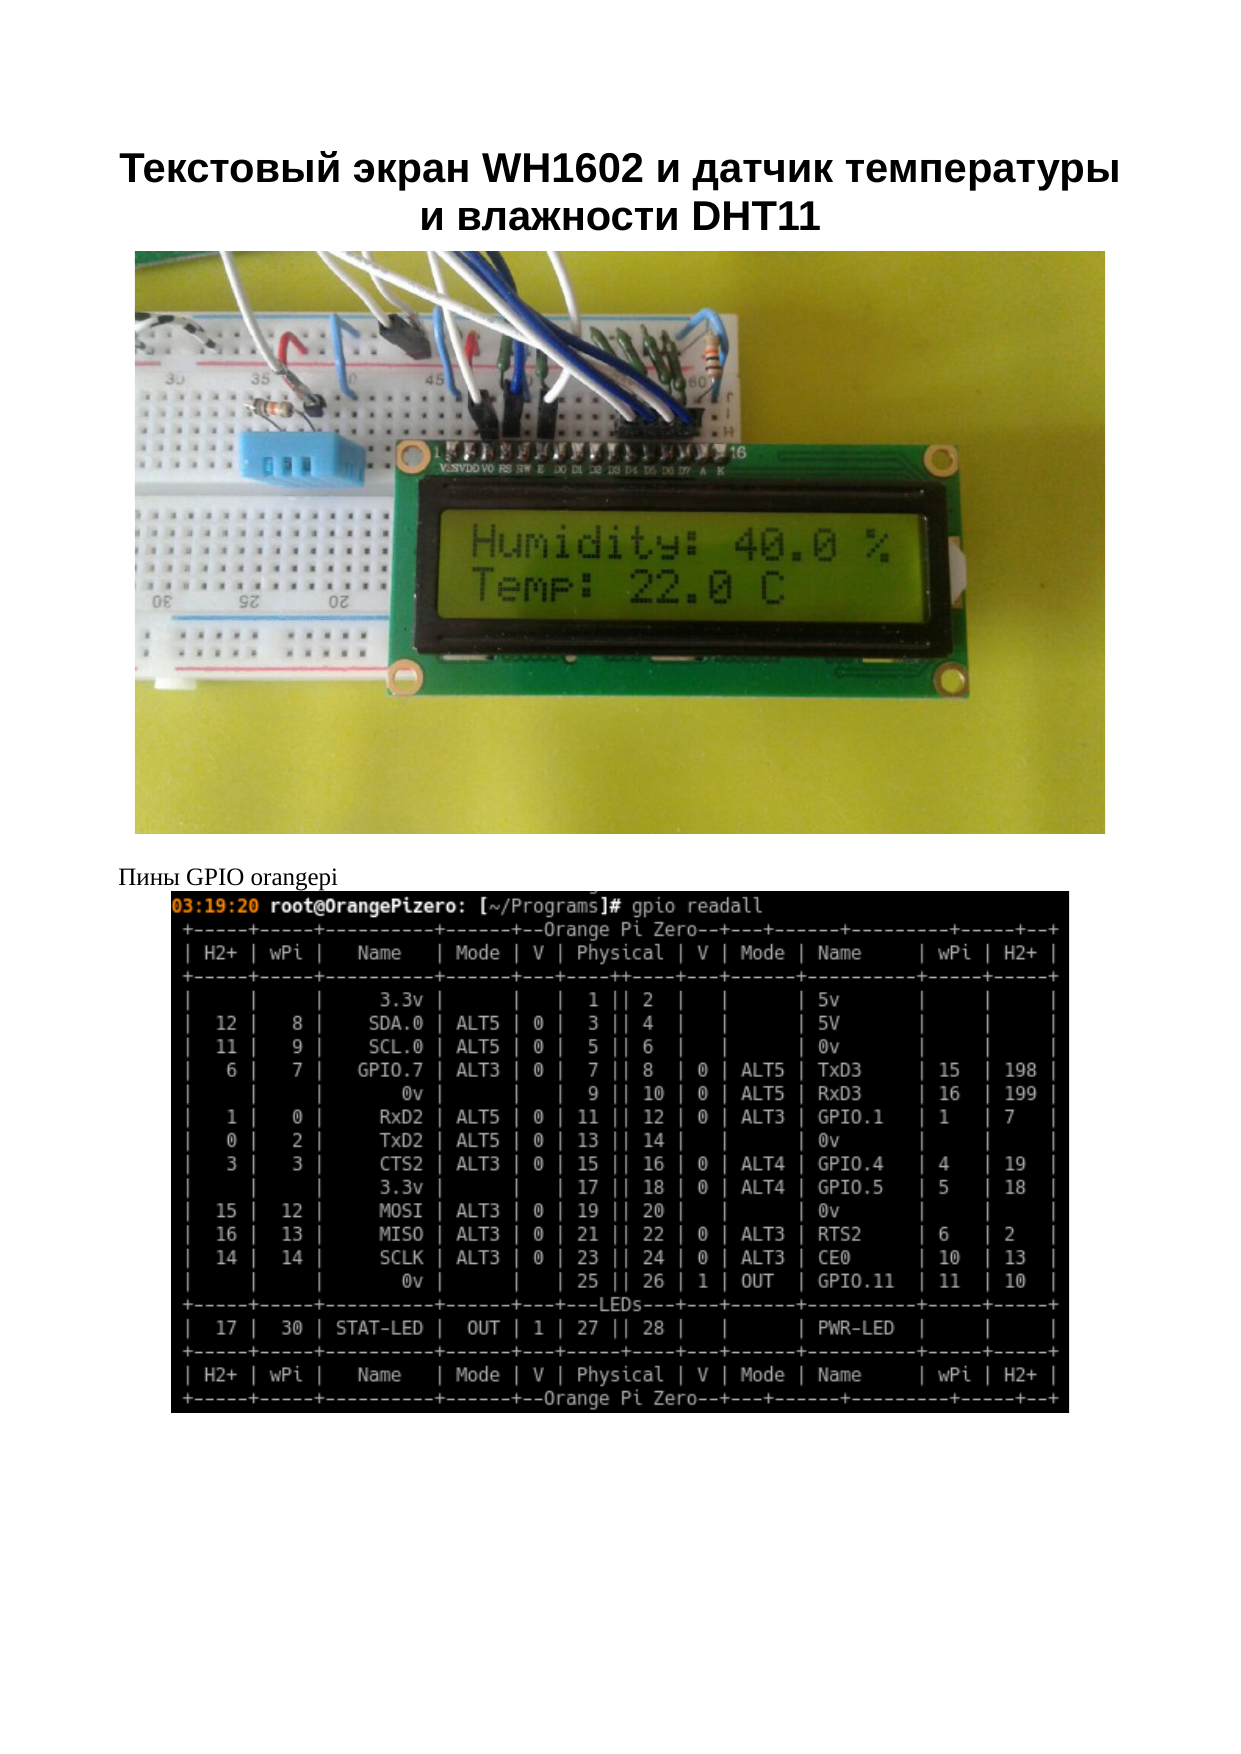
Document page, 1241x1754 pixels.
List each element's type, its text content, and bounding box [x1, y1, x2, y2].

text Пины GPIO orangepi [118, 862, 1122, 891]
title Текстовый экран WH1602 и датчик температуры и влажности DHT11 [118, 143, 1122, 239]
picture [171, 891, 1070, 1413]
picture [134, 251, 1106, 834]
